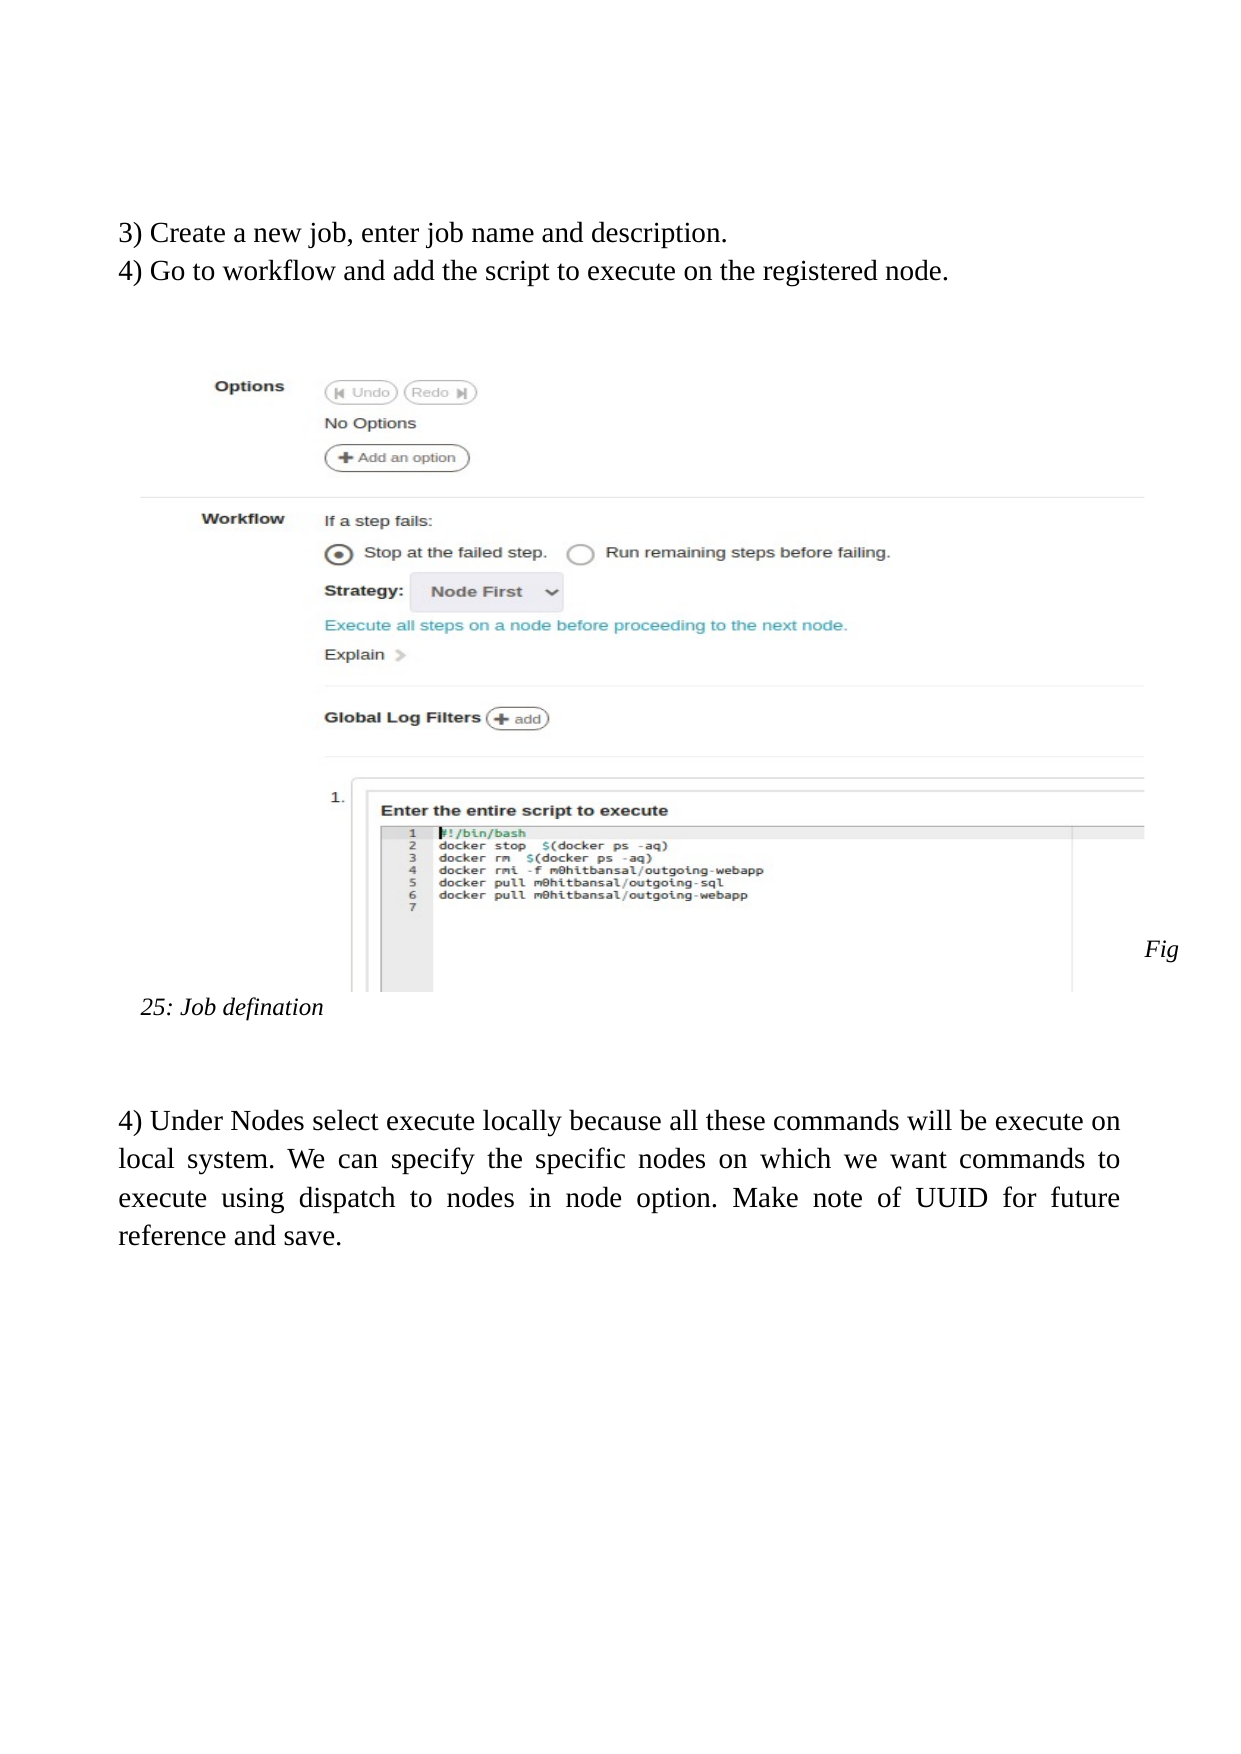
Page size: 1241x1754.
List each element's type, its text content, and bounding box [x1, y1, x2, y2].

text Fig 25: Job defination [140, 371, 1189, 1021]
picture [140, 370, 1145, 992]
text 4) Under Nodes select execute locally because all these commands will be execute on local system. We can specify the specific nodes on which we want commands to execute using dispatch to nodes in node option. Make note of UUID for future reference and save. [118, 1103, 1122, 1252]
text 3) Create a new job, enter job name and description. [118, 215, 1122, 248]
text 4) Go to workflow and add the script to execute on the registered node. [118, 253, 1122, 287]
